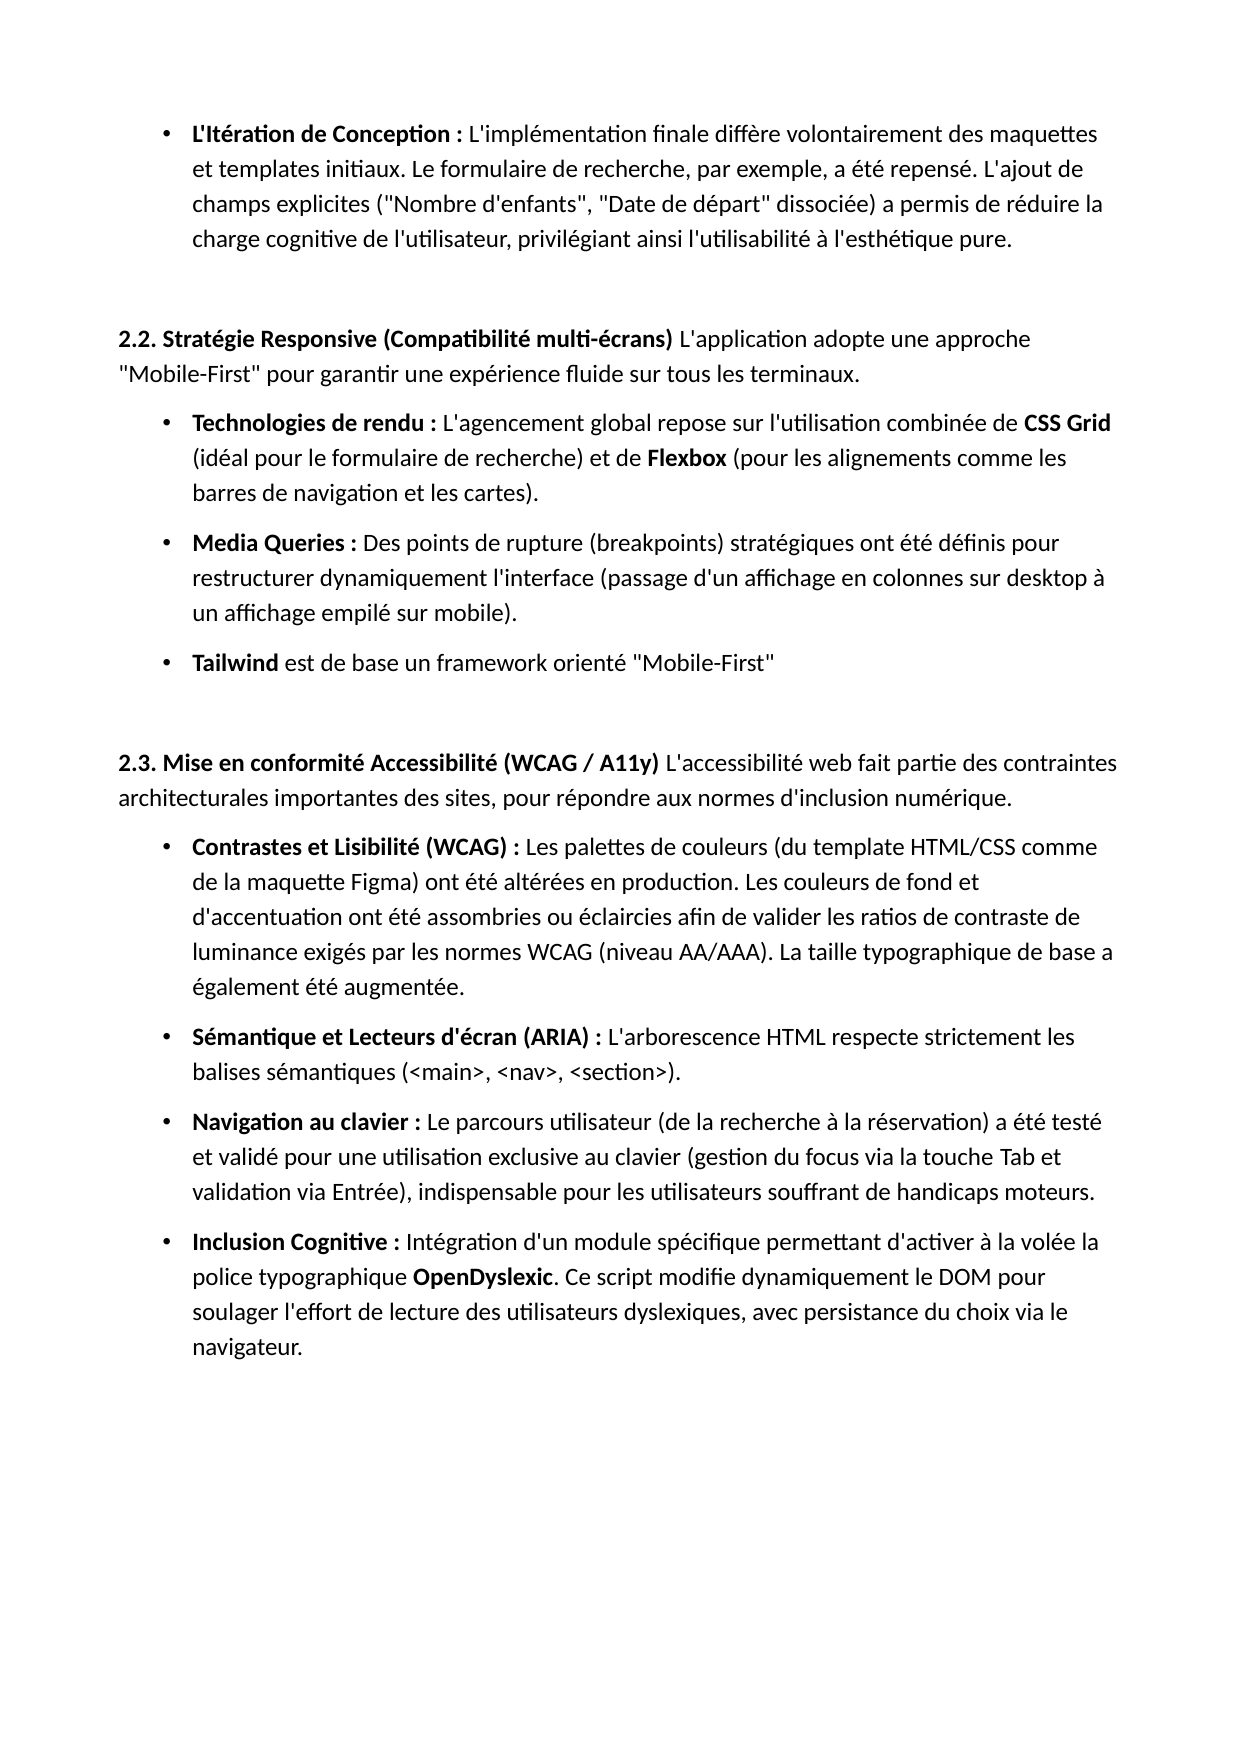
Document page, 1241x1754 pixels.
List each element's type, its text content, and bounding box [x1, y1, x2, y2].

list Media Queries : Des points de rupture (breakpoints) stratégiques ont été définis pour restructurer dynamiquement l'interface (passage d'un affichage en colonnes sur desktop à un affichage empilé sur mobile). [162, 527, 1122, 628]
list Navigation au clavier : Le parcours utilisateur (de la recherche à la réservation) a été testé et validé pour une utilisation exclusive au clavier (gestion du focus via la touche Tab et validation via Entrée), indispensable pour les utilisateurs souffrant de handicaps moteurs. [162, 1106, 1122, 1207]
list Sémantique et Lecteurs d'écran (ARIA) : L'arborescence HTML respecte strictement les balises sémantiques (<main>, <nav>, <section>). [162, 1021, 1122, 1087]
list Technologies de rendu : L'agencement global repose sur l'utilisation combinée de CSS Grid (idéal pour le formulaire de recherche) et de Flexbox (pour les alignements comme les barres de navigation et les cartes). [162, 407, 1122, 508]
text 2.3. Mise en conformité Accessibilité (WCAG / A11y) L'accessibilité web fait partie des contraintes architecturales importantes des sites, pour répondre aux normes d'inclusion numérique. [118, 747, 1122, 812]
list Tailwind est de base un framework orienté "Mobile-First" [162, 647, 1122, 678]
list L'Itération de Conception : L'implémentation finale diffère volontairement des maquettes et templates initiaux. Le formulaire de recherche, par exemple, a été repensé. L'ajout de champs explicites ("Nombre d'enfants", "Date de départ" dissociée) a permis de réduire la charge cognitive de l'utilisateur, privilégiant ainsi l'utilisabilité à l'esthétique pure. [162, 118, 1122, 254]
text 2.2. Stratégie Responsive (Compatibilité multi-écrans) L'application adopte une approche "Mobile-First" pour garantir une expérience fluide sur tous les terminaux. [118, 323, 1122, 388]
list Contrastes et Lisibilité (WCAG) : Les palettes de couleurs (du template HTML/CSS comme de la maquette Figma) ont été altérées en production. Les couleurs de fond et d'accentuation ont été assombries ou éclaircies afin de valider les ratios de contraste de luminance exigés par les normes WCAG (niveau AA/AAA). La taille typographique de base a également été augmentée. [162, 831, 1122, 1002]
list Inclusion Cognitive : Intégration d'un module spécifique permettant d'activer à la volée la police typographique OpenDyslexic. Ce script modifie dynamiquement le DOM pour soulager l'effort de lecture des utilisateurs dyslexiques, avec persistance du choix via le navigateur. [162, 1226, 1122, 1361]
